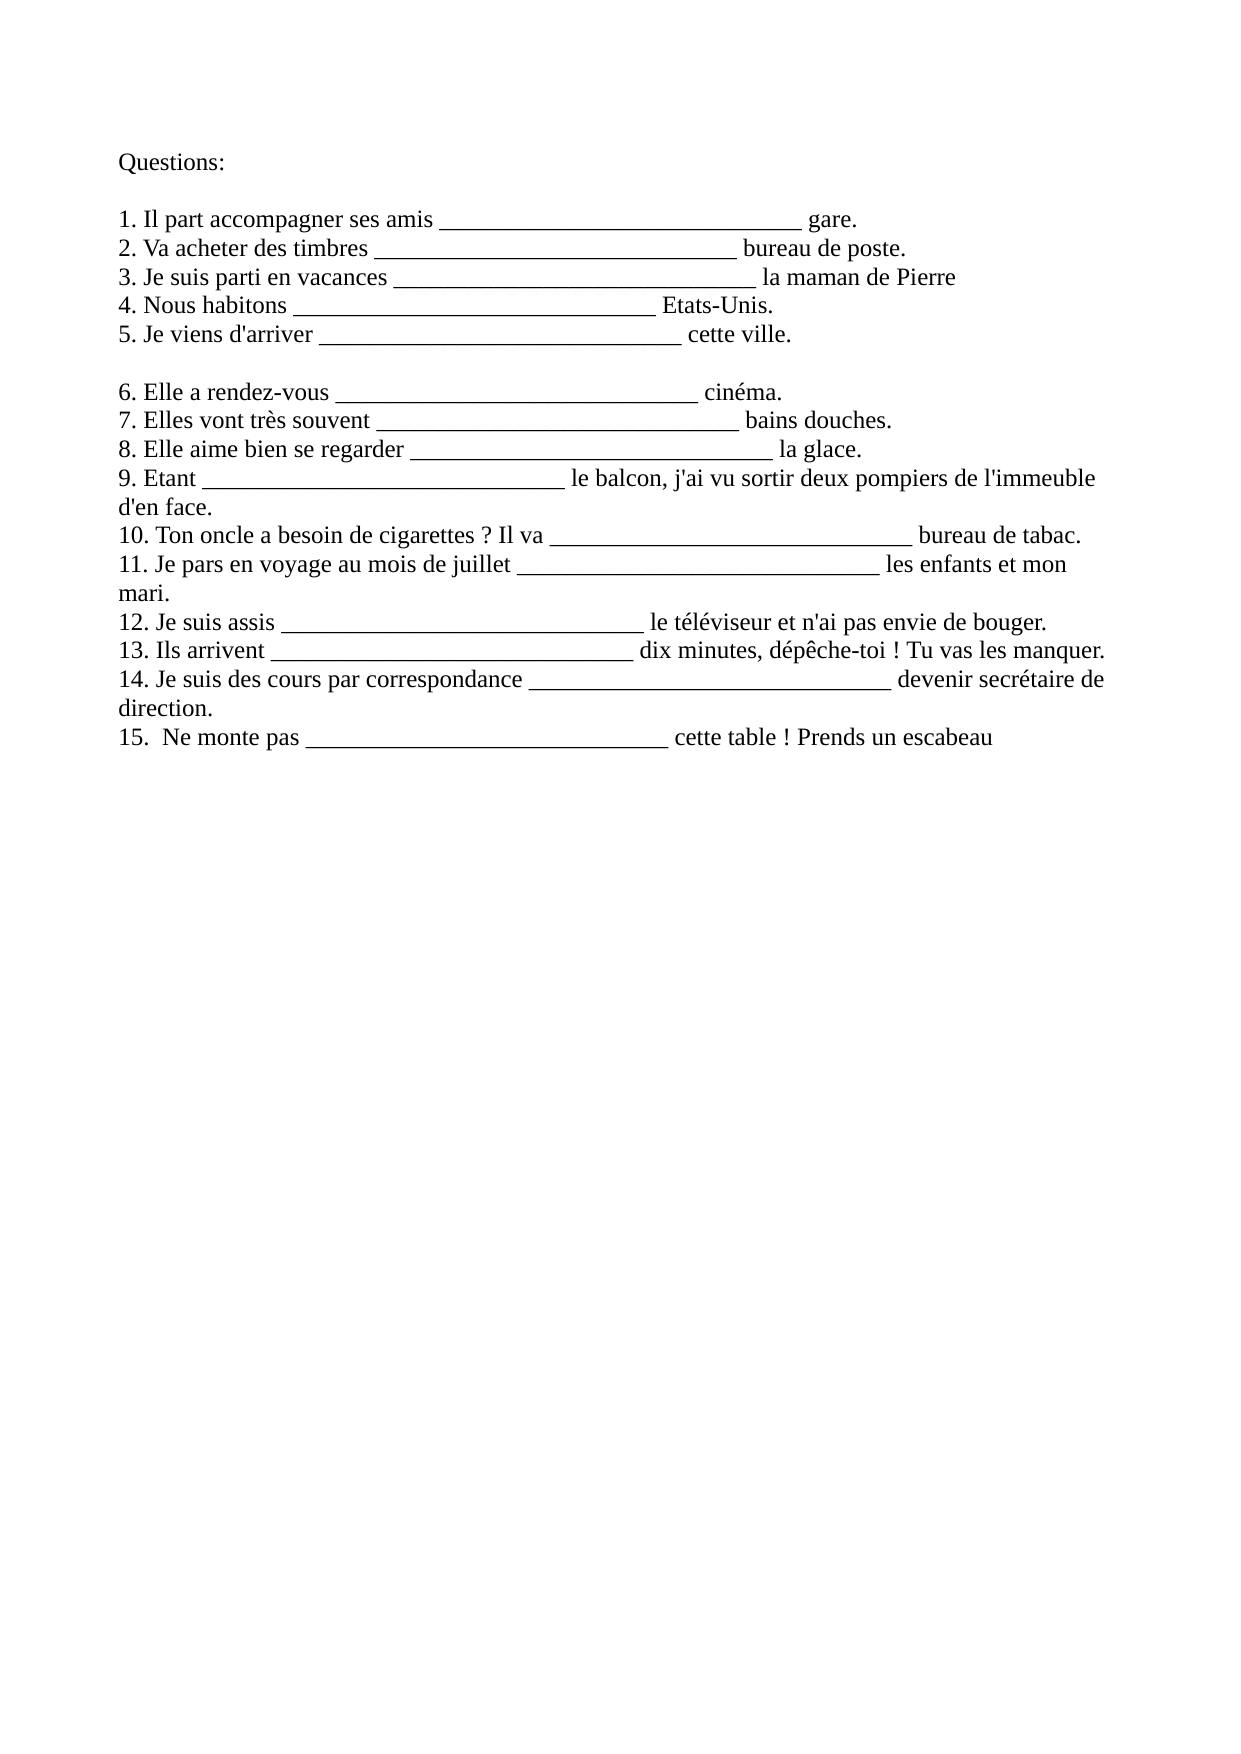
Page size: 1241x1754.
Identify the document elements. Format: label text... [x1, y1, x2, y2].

text 4. Nous habitons _____________________________ Etats-Unis. [118, 291, 1122, 319]
text 9. Etant _____________________________ le balcon, j'ai vu sortir deux pompiers de l'immeuble d'en face. [118, 463, 1122, 521]
text 11. Je pars en voyage au mois de juillet _____________________________ les enfants et mon mari. [118, 549, 1122, 607]
text 14. Je suis des cours par correspondance _____________________________ devenir secrétaire de direction. [118, 664, 1122, 722]
text 8. Elle aime bien se regarder _____________________________ la glace. [118, 434, 1122, 463]
text 12. Je suis assis _____________________________ le téléviseur et n'ai pas envie de bouger. [118, 607, 1122, 636]
text 2. Va acheter des timbres _____________________________ bureau de poste. [118, 233, 1122, 262]
text 5. Je viens d'arriver _____________________________ cette ville. [118, 319, 1122, 348]
text 13. Ils arrivent _____________________________ dix minutes, dépêche-toi ! Tu vas les manquer. [118, 636, 1122, 664]
text Questions: [118, 147, 1122, 176]
text 3. Je suis parti en vacances _____________________________ la maman de Pierre [118, 262, 1122, 291]
text 1. Il part accompagner ses amis _____________________________ gare. [118, 204, 1122, 233]
text 6. Elle a rendez-vous _____________________________ cinéma. [118, 377, 1122, 406]
text 15. Ne monte pas _____________________________ cette table ! Prends un escabeau [118, 722, 1122, 751]
text 7. Elles vont très souvent _____________________________ bains douches. [118, 406, 1122, 434]
text 10. Ton oncle a besoin de cigarettes ? Il va _____________________________ bureau de tabac. [118, 521, 1122, 549]
